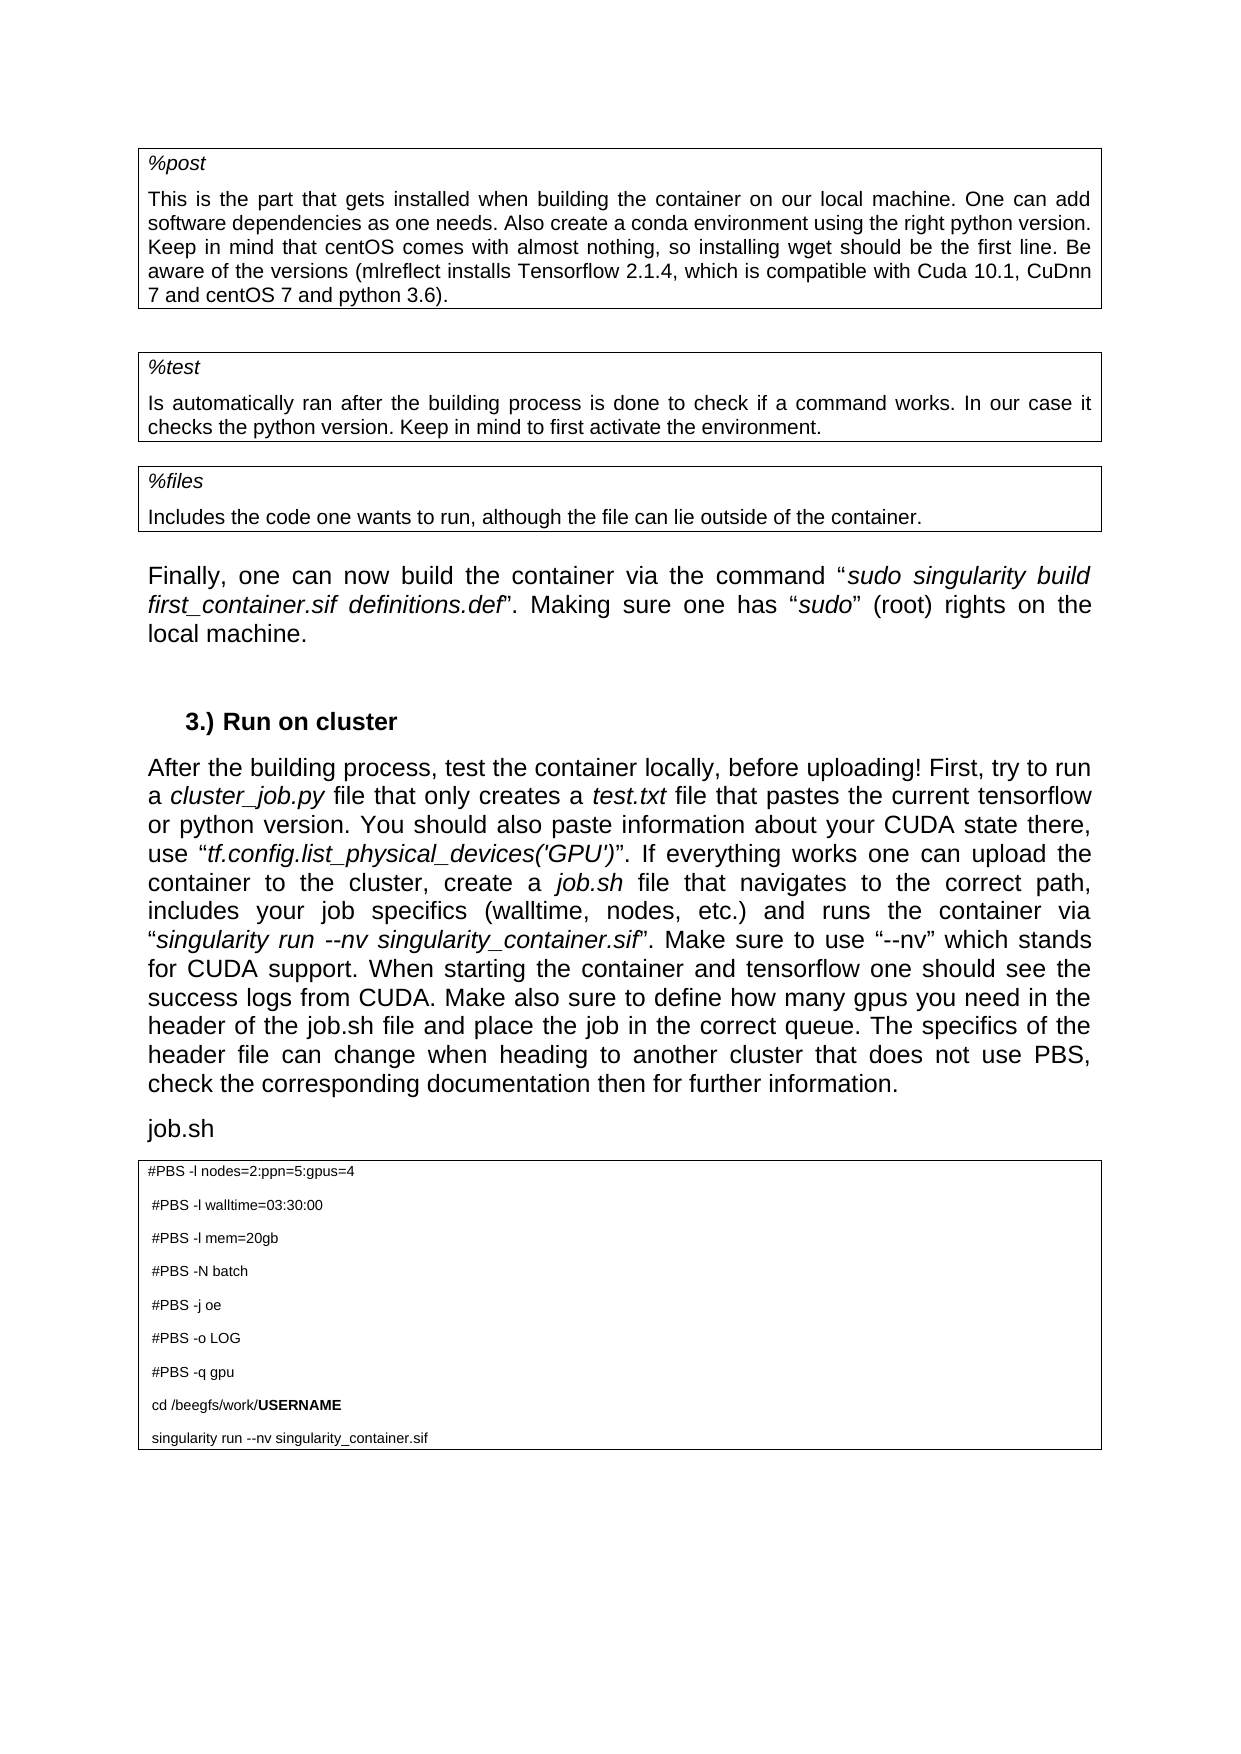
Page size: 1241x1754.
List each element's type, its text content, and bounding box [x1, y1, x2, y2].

text %files [139, 467, 1101, 493]
text singularity run --nv singularity_container.sif [139, 1427, 1101, 1449]
text After the building process, test the container locally, before uploading! First, try to run a cluster_job.py file that only creates a test.txt file that pastes the current tensorflow or python version. You should also paste information about your CUDA state there, use “tf.config.list_physical_devices('GPU')”. If everything works one can upload the container to the cluster, create a job.sh file that navigates to the correct path, includes your job specifics (walltime, nodes, etc.) and runs the container via “singularity run --nv singularity_container.sif”. Make sure to use “--nv” which stands for CUDA support. When starting the container and tensorflow one should see the success logs from CUDA. Make also sure to define how many gpus you need in the header of the job.sh file and place the job in the correct queue. The specifics of the header file can change when heading to another cluster that does not use PBS, check the corresponding documentation then for further information. [148, 752, 1093, 1097]
text #PBS -o LOG [139, 1327, 1101, 1347]
text Includes the code one wants to run, although the file can lie outside of the container. [139, 502, 1101, 531]
text Finally, one can now build the container via the command “sudo singularity build first_container.sif definitions.def”. Making sure one has “sudo” (root) rights on the local machine. [148, 561, 1093, 647]
text #PBS -l walltime=03:30:00 [139, 1193, 1101, 1213]
text %test [139, 353, 1101, 379]
text #PBS -N batch [139, 1260, 1101, 1280]
text #PBS -j oe [139, 1293, 1101, 1313]
text cd /beegfs/work/USERNAME [139, 1394, 1101, 1413]
text #PBS -q gpu [139, 1360, 1101, 1380]
text %post [139, 149, 1101, 175]
text #PBS -l nodes=2:ppn=5:gpus=4 [139, 1161, 1101, 1179]
text job.sh [148, 1114, 1093, 1143]
text #PBS -l mem=20gb [139, 1226, 1101, 1246]
text This is the part that gets installed when building the container on our local machine. One can add software dependencies as one needs. Also create a conda environment using the right python version. Keep in mind that centOS comes with almost nothing, so installing wget should be the first line. Be aware of the versions (mlreflect installs Tensorflow 2.1.4, which is compatible with Cuda 10.1, CuDnn 7 and centOS 7 and python 3.6). [139, 183, 1101, 308]
text Is automatically ran after the building process is done to check if a command works. In our case it checks the python version. Keep in mind to first activate the environment. [139, 388, 1101, 441]
list Run on cluster [185, 707, 1093, 736]
